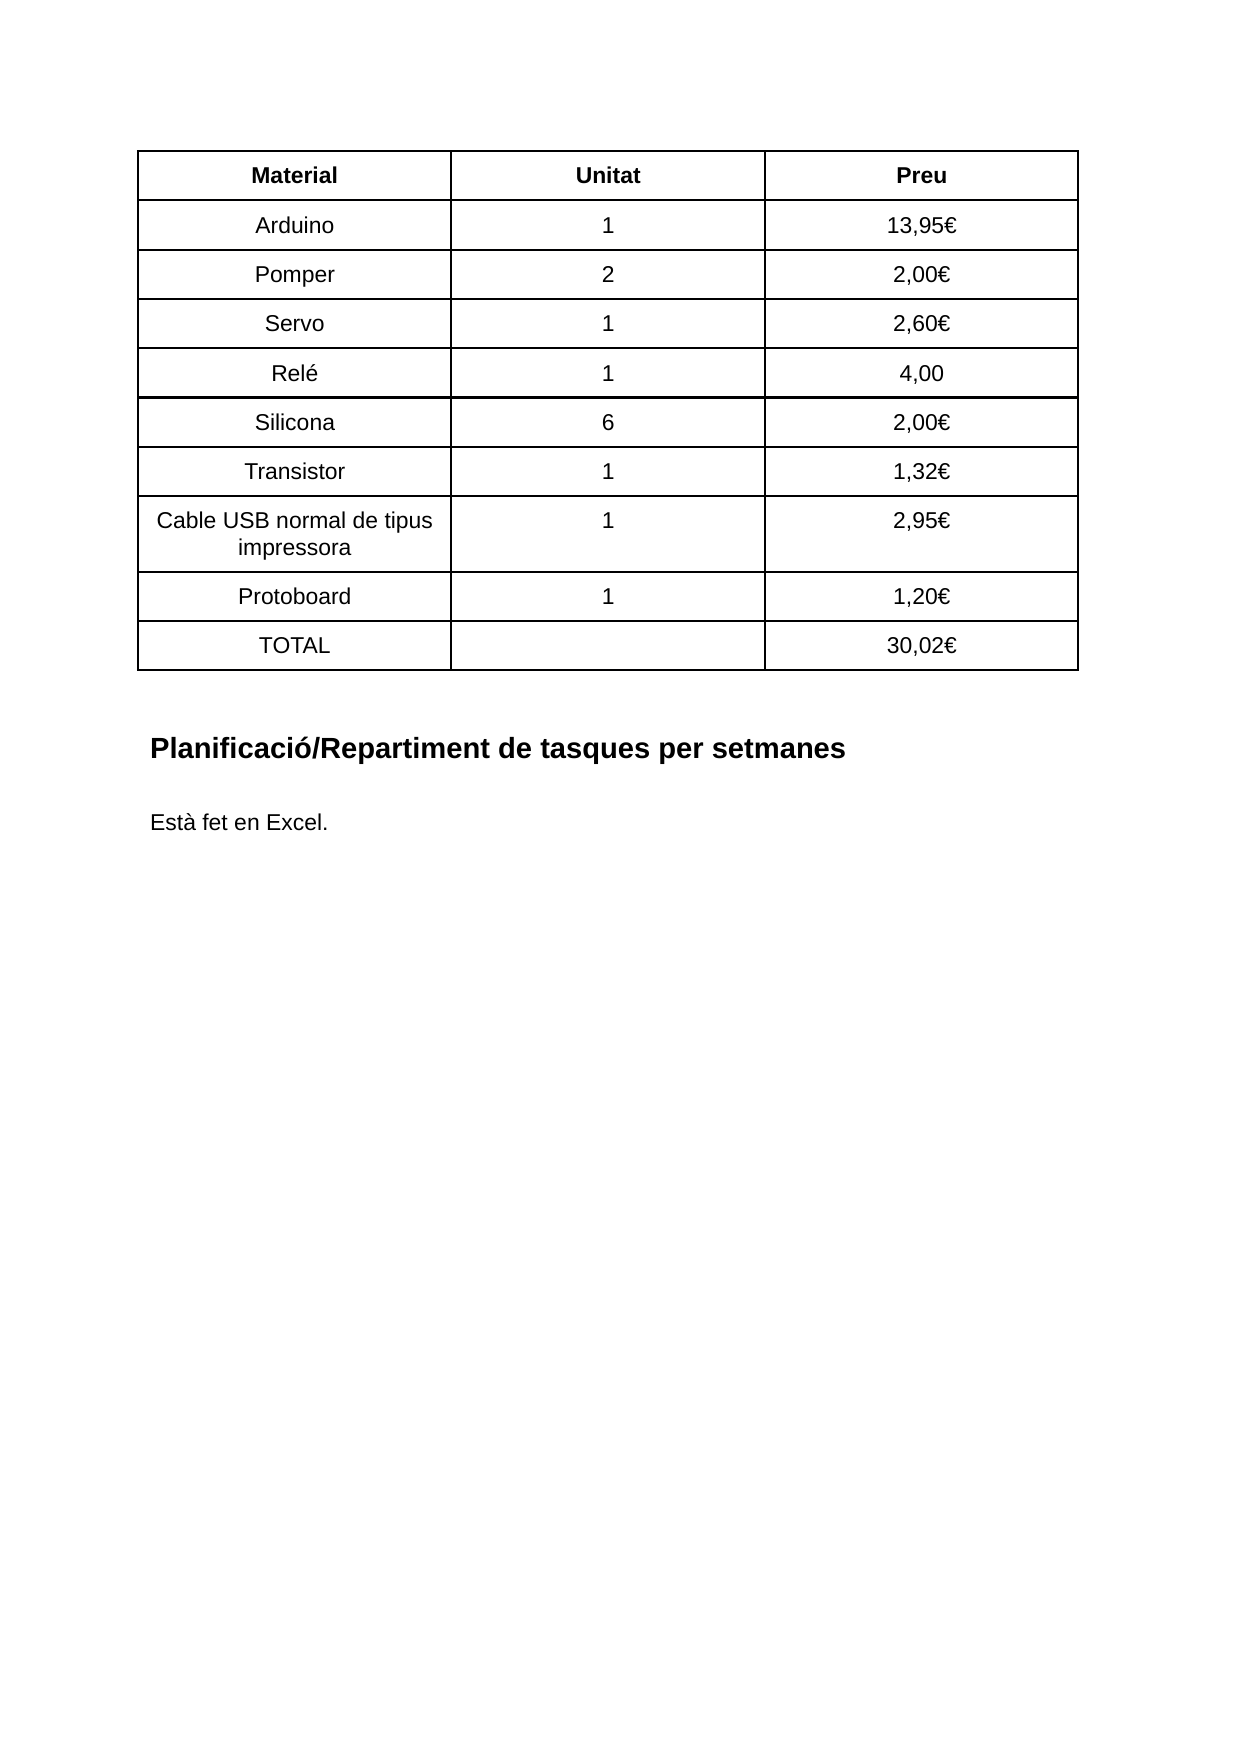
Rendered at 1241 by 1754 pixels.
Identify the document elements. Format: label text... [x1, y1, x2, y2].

table_cell 2,00€ [766, 399, 1077, 446]
table_header Preu [766, 152, 1077, 199]
text Està fet en Excel. [150, 809, 1090, 835]
table_cell 1 [452, 201, 764, 248]
table_header Material [139, 152, 450, 199]
table_cell 1 [452, 349, 764, 396]
table_cell 1 [452, 448, 764, 495]
table_cell 2 [452, 251, 764, 298]
table_cell 1,20€ [766, 573, 1077, 620]
table_cell 1,32€ [766, 448, 1077, 495]
table_cell Silicona [139, 399, 450, 446]
table_cell 1 [452, 300, 764, 347]
table_cell Protoboard [139, 573, 450, 620]
table_cell 6 [452, 399, 764, 446]
table_cell Pomper [139, 251, 450, 298]
table_cell TOTAL [139, 622, 450, 669]
table_header Unitat [452, 152, 764, 199]
table_cell 2,60€ [766, 300, 1077, 347]
table_cell 13,95€ [766, 201, 1077, 248]
table_cell Arduino [139, 201, 450, 248]
table_cell 2,00€ [766, 251, 1077, 298]
table_cell 4,00 [766, 349, 1077, 396]
table_cell Transistor [139, 448, 450, 495]
table_cell Cable USB normal de tipus impressora [139, 497, 450, 571]
table_cell 1 [452, 573, 764, 620]
text Planificació/Repartiment de tasques per setmanes [150, 732, 1090, 765]
table_cell Servo [139, 300, 450, 347]
table_cell 30,02€ [766, 622, 1077, 669]
table_cell 1 [452, 497, 764, 571]
table_cell 2,95€ [766, 497, 1077, 571]
table_cell Relé [139, 349, 450, 396]
table_cell [452, 622, 764, 669]
